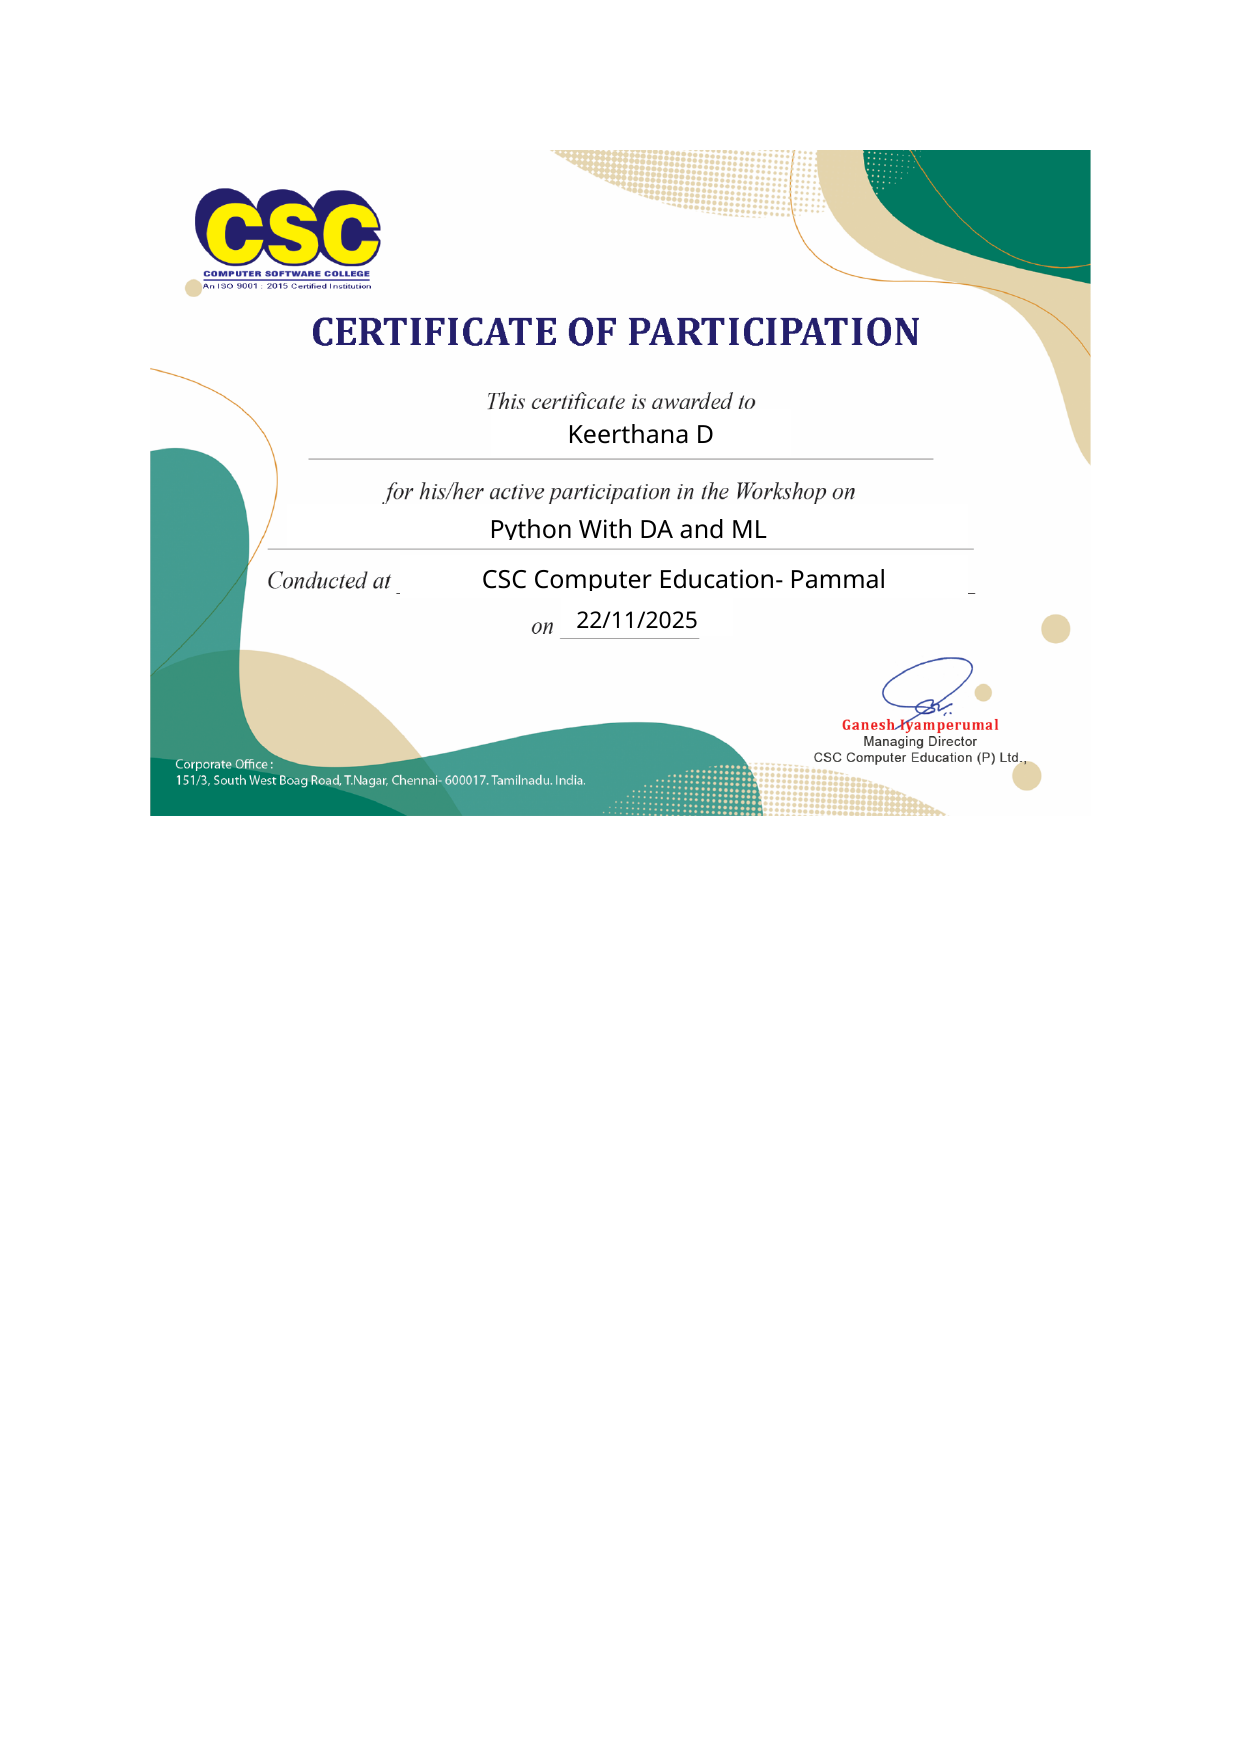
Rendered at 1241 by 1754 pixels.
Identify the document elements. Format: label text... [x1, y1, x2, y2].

text CSC Computer Education- Pammal [415, 562, 953, 591]
text Keerthana D [506, 417, 776, 449]
text Python With DA and ML [302, 511, 953, 539]
text 22/11/2025 [576, 604, 718, 628]
